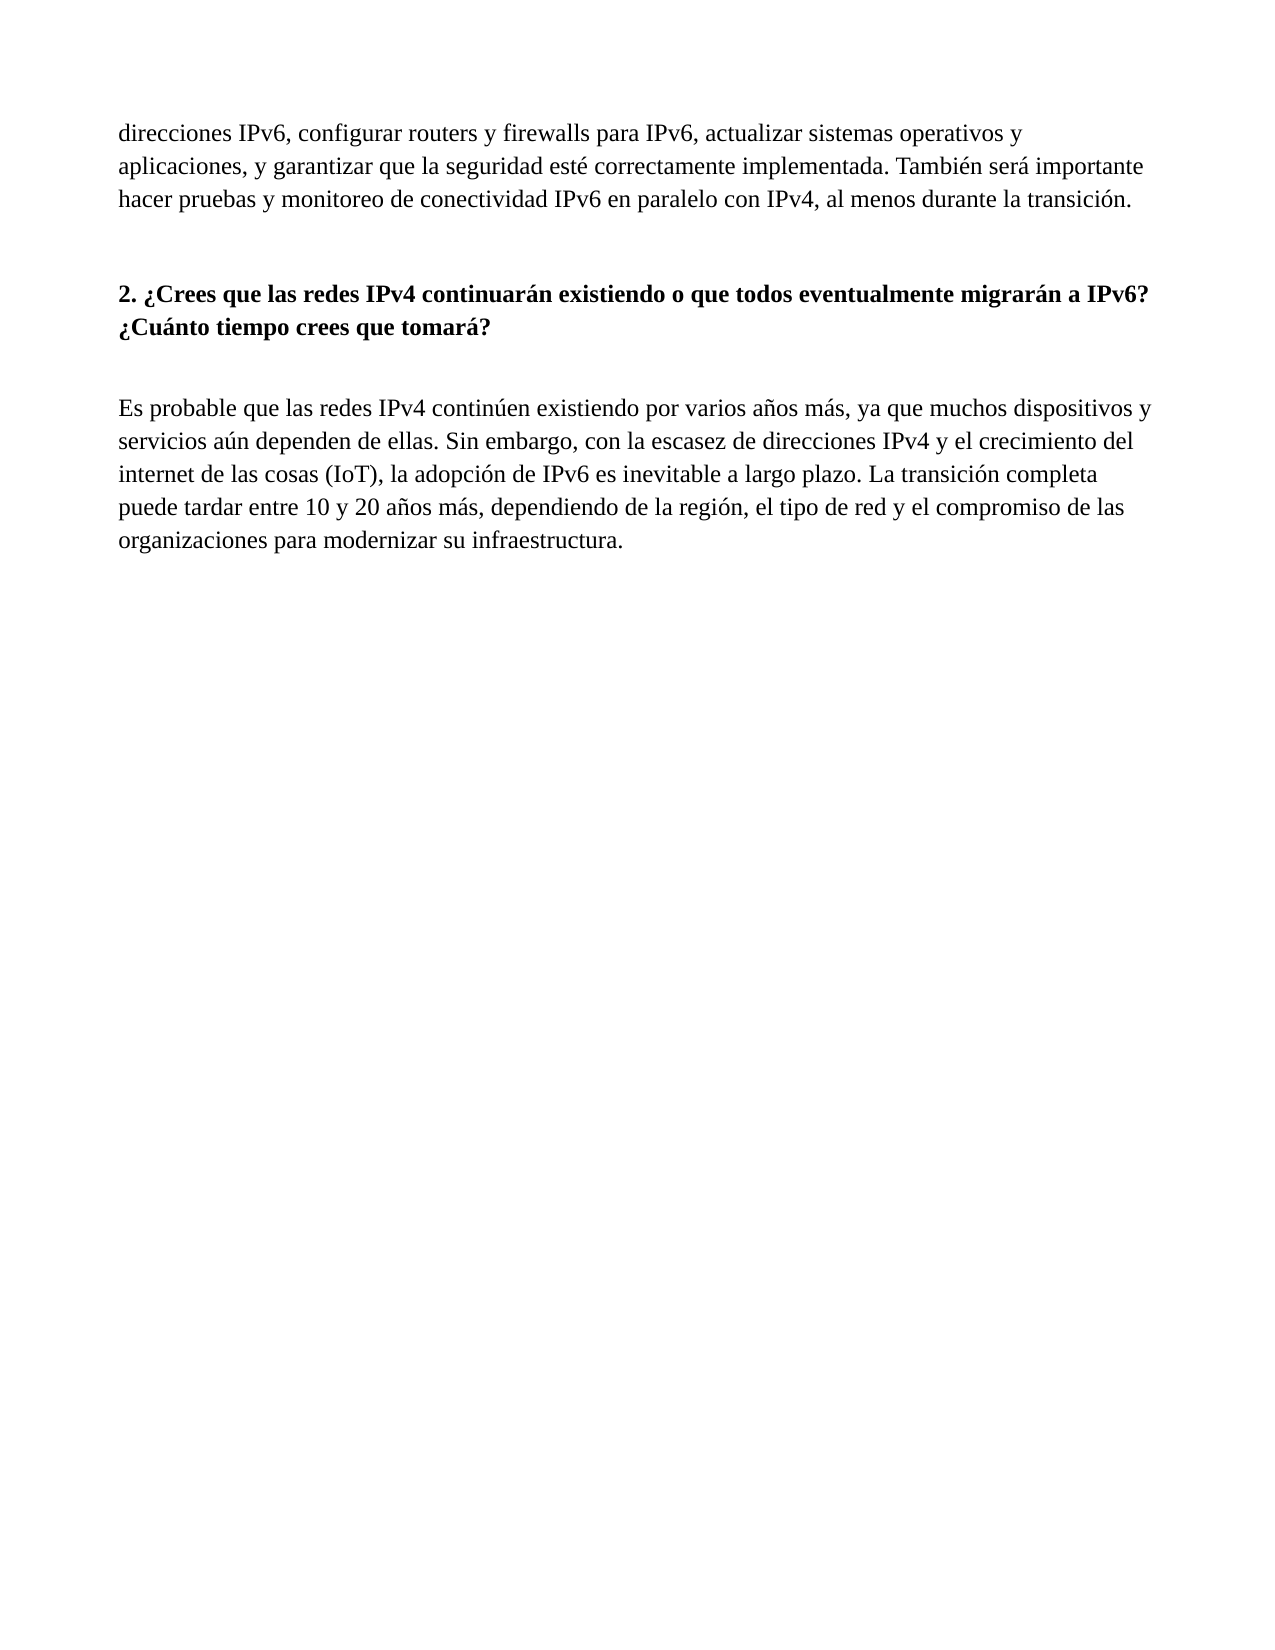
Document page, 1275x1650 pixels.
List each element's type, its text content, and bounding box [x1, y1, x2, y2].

text 2. ¿Crees que las redes IPv4 continuarán existiendo o que todos eventualmente migrarán a IPv6? ¿Cuánto tiempo crees que tomará? [118, 279, 1157, 341]
text Es probable que las redes IPv4 continúen existiendo por varios años más, ya que muchos dispositivos y servicios aún dependen de ellas. Sin embargo, con la escasez de direcciones IPv4 y el crecimiento del internet de las cosas (IoT), la adopción de IPv6 es inevitable a largo plazo. La transición completa puede tardar entre 10 y 20 años más, dependiendo de la región, el tipo de red y el compromiso de las organizaciones para modernizar su infraestructura. [118, 360, 1157, 554]
text direcciones IPv6, configurar routers y firewalls para IPv6, actualizar sistemas operativos y aplicaciones, y garantizar que la seguridad esté correctamente implementada. También será importante hacer pruebas y monitoreo de conectividad IPv6 en paralelo con IPv4, al menos durante la transición. [118, 118, 1157, 213]
